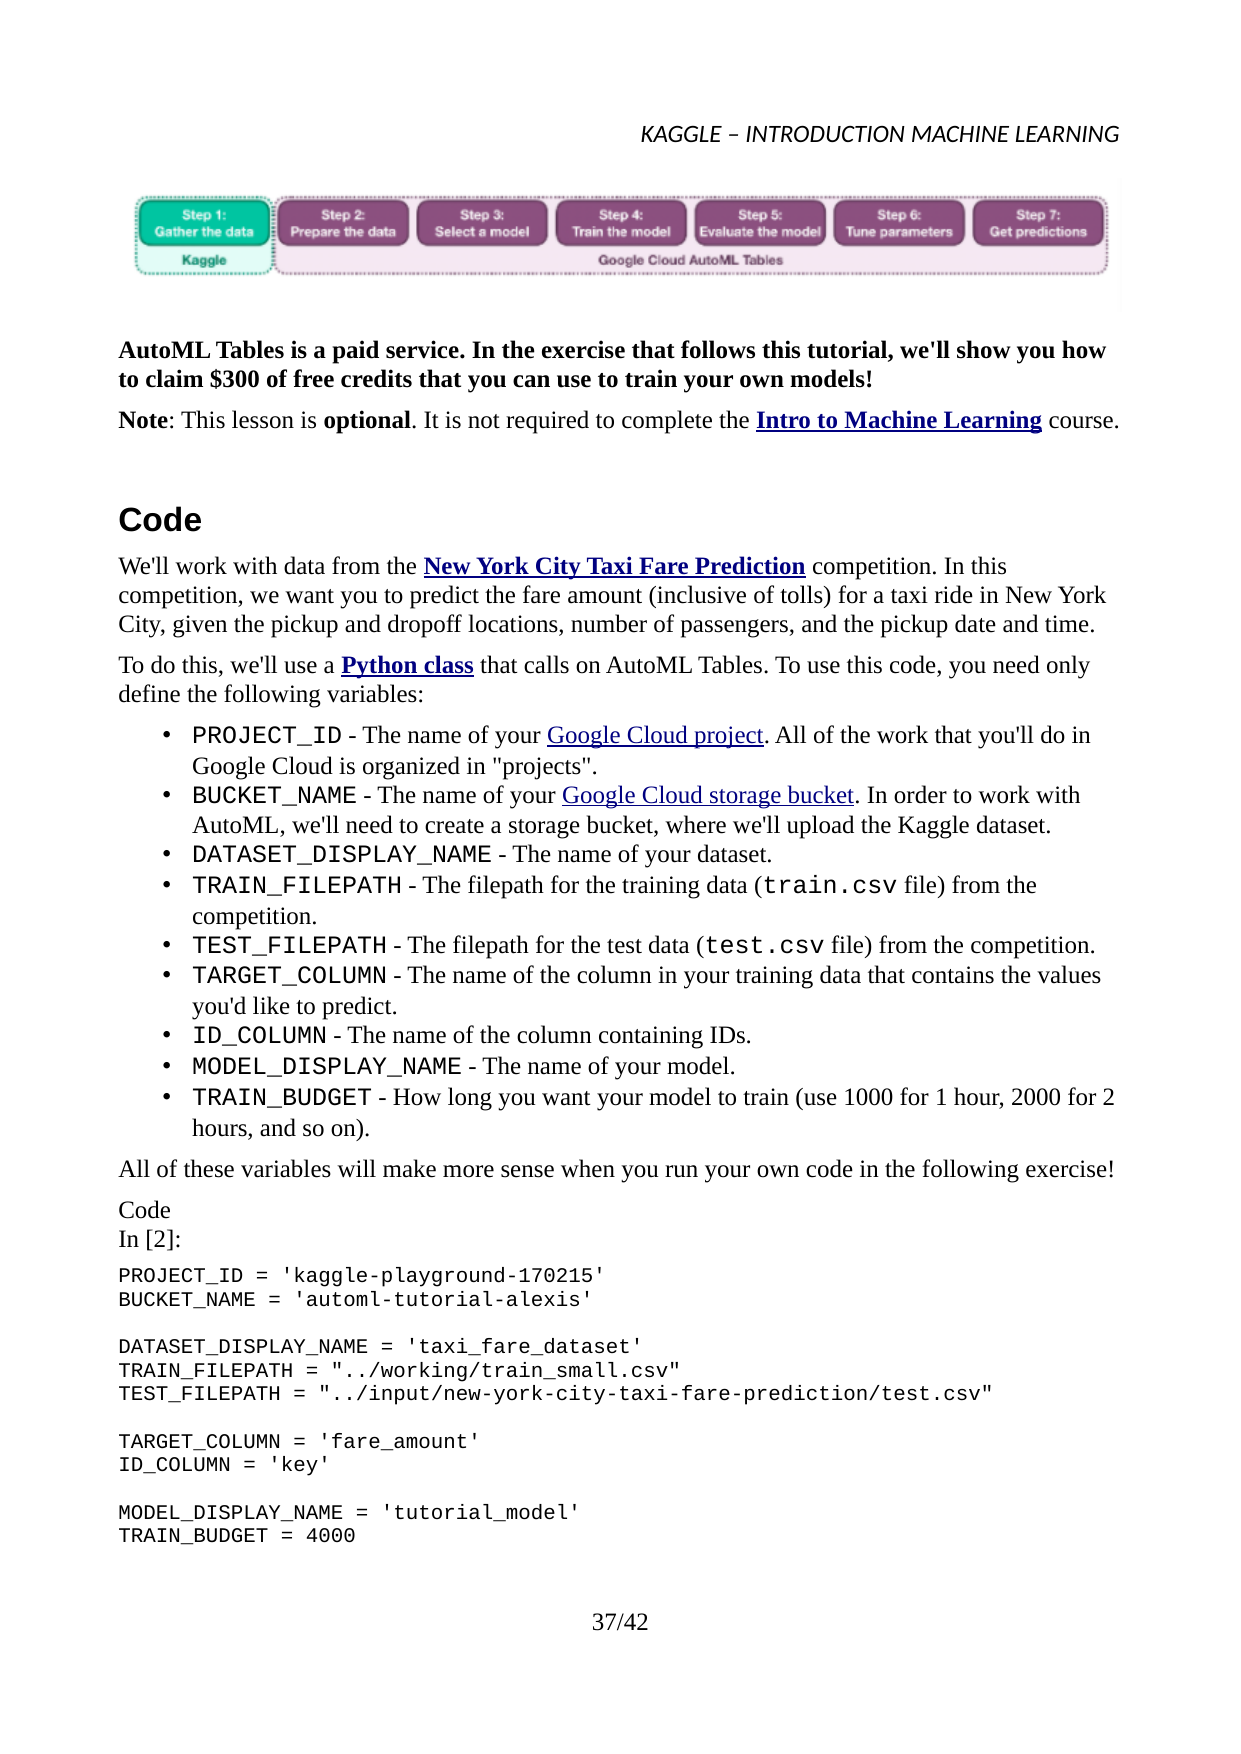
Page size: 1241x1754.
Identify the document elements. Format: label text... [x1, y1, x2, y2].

text MODEL_DISPLAY_NAME = 'tutorial_model' [118, 1502, 1122, 1525]
text ID_COLUMN = 'key' [118, 1454, 1122, 1478]
list TEST_FILEPATH - The filepath for the test data (test.csv file) from the competition. [162, 930, 1122, 961]
text TRAIN_FILEPATH = "../working/train_small.csv" [118, 1360, 1122, 1383]
list DATASET_DISPLAY_NAME - The name of your dataset. [162, 839, 1122, 870]
text In [2]: [118, 1224, 1122, 1253]
list TARGET_COLUMN - The name of the column in your training data that contains the values you'd like to predict. [162, 961, 1122, 1020]
list ID_COLUMN - The name of the column containing IDs. [162, 1020, 1122, 1051]
text AutoML Tables is a paid service. In the exercise that follows this tutorial, we'll show you how to claim $300 of free credits that you can use to train your own models! [118, 335, 1122, 393]
list TRAIN_FILEPATH - The filepath for the training data (train.csv file) from the competition. [162, 870, 1122, 930]
text PROJECT_ID = 'kaggle-playground-170215' [118, 1265, 1122, 1289]
text Note: This lesson is optional. It is not required to complete the Intro to Machine Learning course. [118, 405, 1122, 434]
text We'll work with data from the New York City Taxi Fare Prediction competition. In this competition, we want you to predict the fare amount (inclusive of tolls) for a taxi ride in New York City, given the pickup and dropoff locations, number of passengers, and the pickup date and time. [118, 551, 1122, 638]
text DATASET_DISPLAY_NAME = 'taxi_fare_dataset' [118, 1336, 1122, 1360]
text BUCKET_NAME = 'automl-tutorial-alexis' [118, 1289, 1122, 1312]
text All of these variables will make more sense when you run your own code in the following exercise! [118, 1154, 1122, 1183]
picture [118, 178, 1122, 312]
text Code [118, 1195, 1122, 1224]
text TRAIN_BUDGET = 4000 [118, 1525, 1122, 1549]
text TEST_FILEPATH = "../input/new-york-city-taxi-fare-prediction/test.csv" [118, 1383, 1122, 1407]
list TRAIN_BUDGET - How long you want your model to train (use 1000 for 1 hour, 2000 for 2 hours, and so on). [162, 1082, 1122, 1141]
list BUCKET_NAME - The name of your Google Cloud storage bucket. In order to work with AutoML, we'll need to create a storage bucket, where we'll upload the Kaggle dataset. [162, 780, 1122, 839]
subtitle Code [118, 500, 1122, 539]
text TARGET_COLUMN = 'fare_amount' [118, 1431, 1122, 1454]
list PROJECT_ID - The name of your Google Cloud project. All of the work that you'll do in Google Cloud is organized in "projects". [162, 720, 1122, 780]
list MODEL_DISPLAY_NAME - The name of your model. [162, 1051, 1122, 1082]
text To do this, we'll use a Python class that calls on AutoML Tables. To use this code, you need only define the following variables: [118, 650, 1122, 708]
